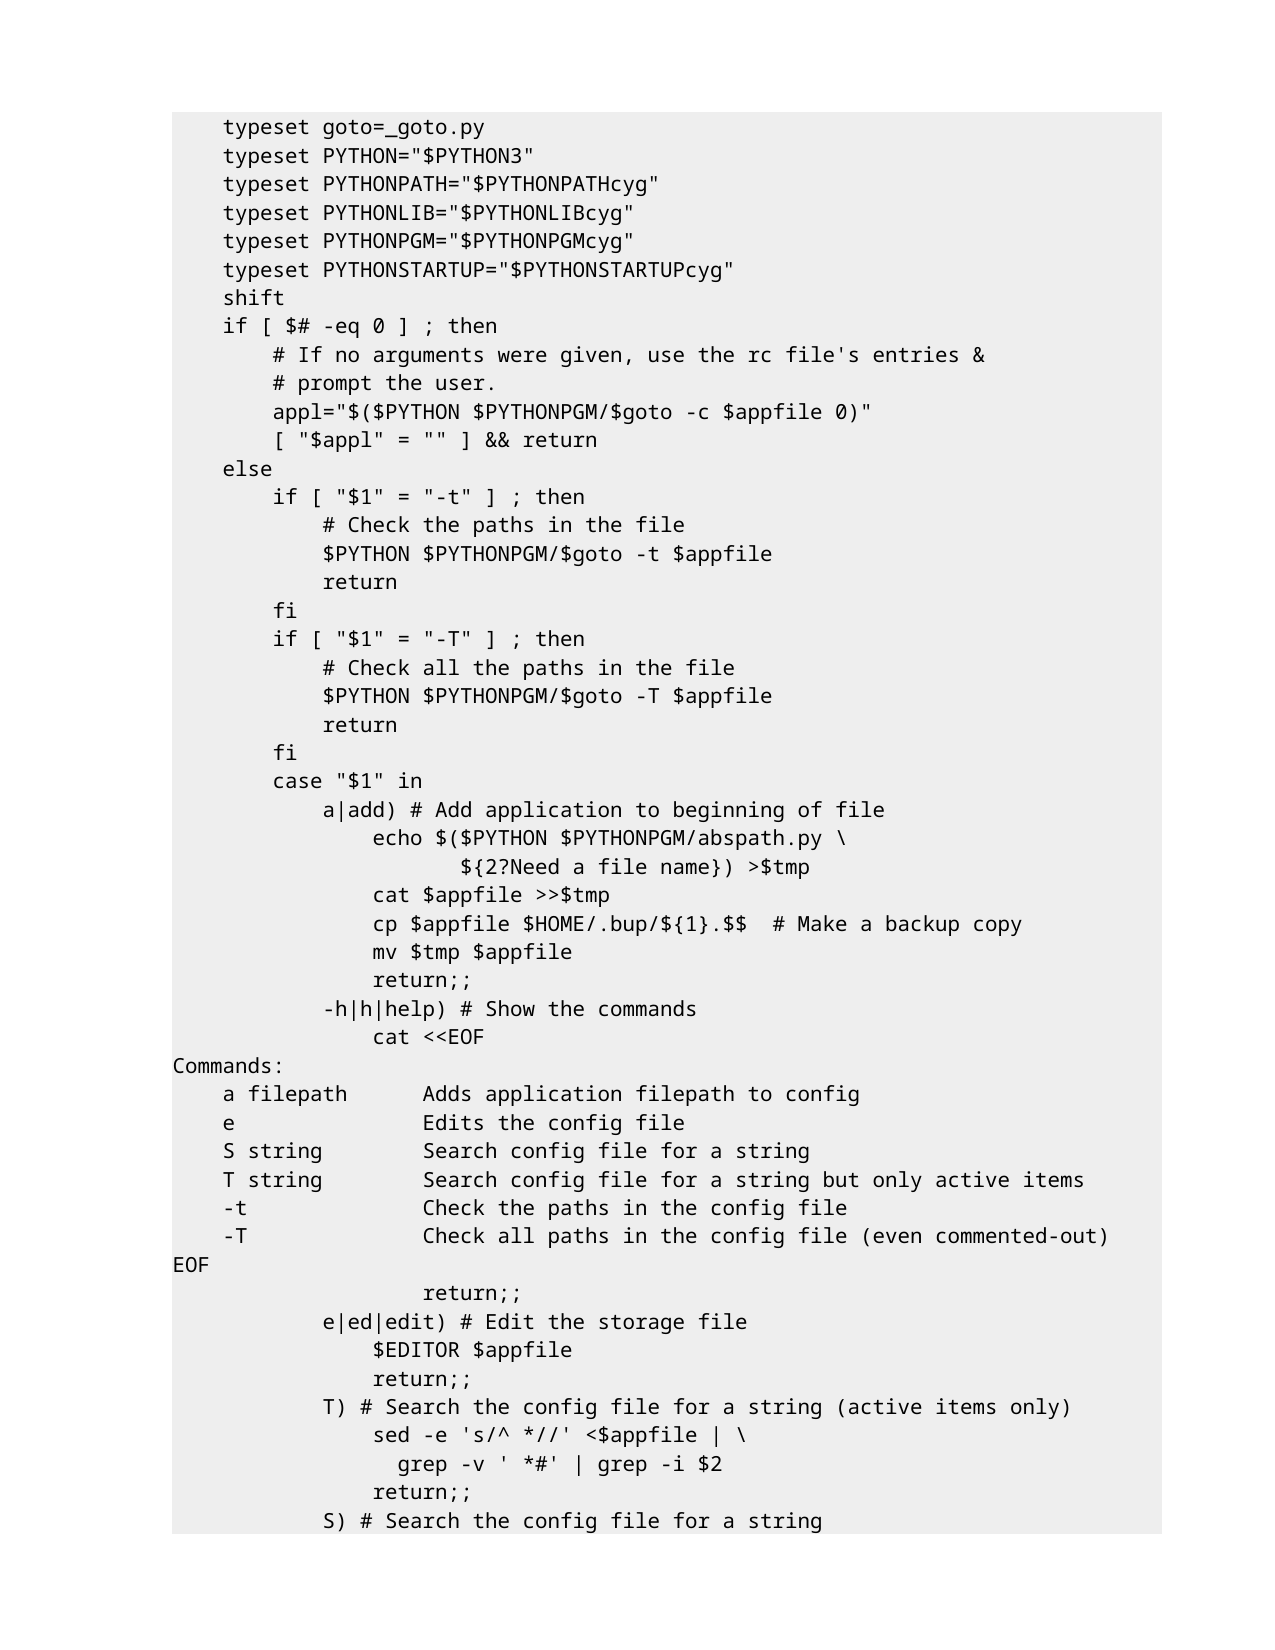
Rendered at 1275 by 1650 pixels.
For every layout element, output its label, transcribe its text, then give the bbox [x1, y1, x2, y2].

text T string Search config file for a string but only active items [172, 1165, 1162, 1193]
text fi [172, 738, 1162, 767]
text fi [172, 596, 1162, 624]
text T) # Search the config file for a string (active items only) [172, 1392, 1162, 1421]
text shift [172, 283, 1162, 312]
text a filepath Adds application filepath to config [172, 1079, 1162, 1108]
text typeset PYTHONPGM="$PYTHONPGMcyg" [172, 226, 1162, 255]
text Commands: [172, 1051, 1162, 1079]
text # Check all the paths in the file [172, 653, 1162, 681]
text if [ "$1" = "-t" ] ; then [172, 482, 1162, 511]
text # Check the paths in the file [172, 511, 1162, 539]
text a|add) # Add application to beginning of file [172, 795, 1162, 823]
text return;; [172, 1364, 1162, 1392]
text S) # Search the config file for a string [172, 1506, 1162, 1534]
text else [172, 454, 1162, 482]
text return [172, 710, 1162, 738]
text -T Check all paths in the config file (even commented-out) [172, 1222, 1162, 1250]
text -t Check the paths in the config file [172, 1193, 1162, 1222]
text e|ed|edit) # Edit the storage file [172, 1307, 1162, 1335]
text sed -e 's/^ *//' <$appfile | \ [172, 1421, 1162, 1449]
text case "$1" in [172, 767, 1162, 795]
text return;; [172, 1477, 1162, 1506]
text EOF [172, 1250, 1162, 1278]
text return [172, 567, 1162, 596]
text typeset PYTHONLIB="$PYTHONLIBcyg" [172, 198, 1162, 226]
text [ "$appl" = "" ] && return [172, 425, 1162, 454]
text echo $($PYTHON $PYTHONPGM/abspath.py \ [172, 823, 1162, 852]
text cat $appfile >>$tmp [172, 880, 1162, 909]
text ${2?Need a file name}) >$tmp [172, 852, 1162, 880]
text typeset goto=_goto.py [172, 112, 1162, 141]
text # If no arguments were given, use the rc file's entries & [172, 340, 1162, 368]
text typeset PYTHONPATH="$PYTHONPATHcyg" [172, 169, 1162, 198]
text if [ "$1" = "-T" ] ; then [172, 624, 1162, 653]
text typeset PYTHON="$PYTHON3" [172, 141, 1162, 169]
text # prompt the user. [172, 368, 1162, 397]
text grep -v ' *#' | grep -i $2 [172, 1449, 1162, 1477]
text $EDITOR $appfile [172, 1335, 1162, 1364]
text e Edits the config file [172, 1108, 1162, 1136]
text appl="$($PYTHON $PYTHONPGM/$goto -c $appfile 0)" [172, 397, 1162, 425]
text S string Search config file for a string [172, 1136, 1162, 1165]
text $PYTHON $PYTHONPGM/$goto -t $appfile [172, 539, 1162, 567]
text typeset PYTHONSTARTUP="$PYTHONSTARTUPcyg" [172, 255, 1162, 283]
text cat <<EOF [172, 1022, 1162, 1051]
text return;; [172, 1278, 1162, 1307]
text cp $appfile $HOME/.bup/${1}.$$ # Make a backup copy [172, 909, 1162, 937]
text -h|h|help) # Show the commands [172, 994, 1162, 1022]
text $PYTHON $PYTHONPGM/$goto -T $appfile [172, 681, 1162, 710]
text if [ $# -eq 0 ] ; then [172, 312, 1162, 340]
text return;; [172, 966, 1162, 994]
text mv $tmp $appfile [172, 937, 1162, 966]
